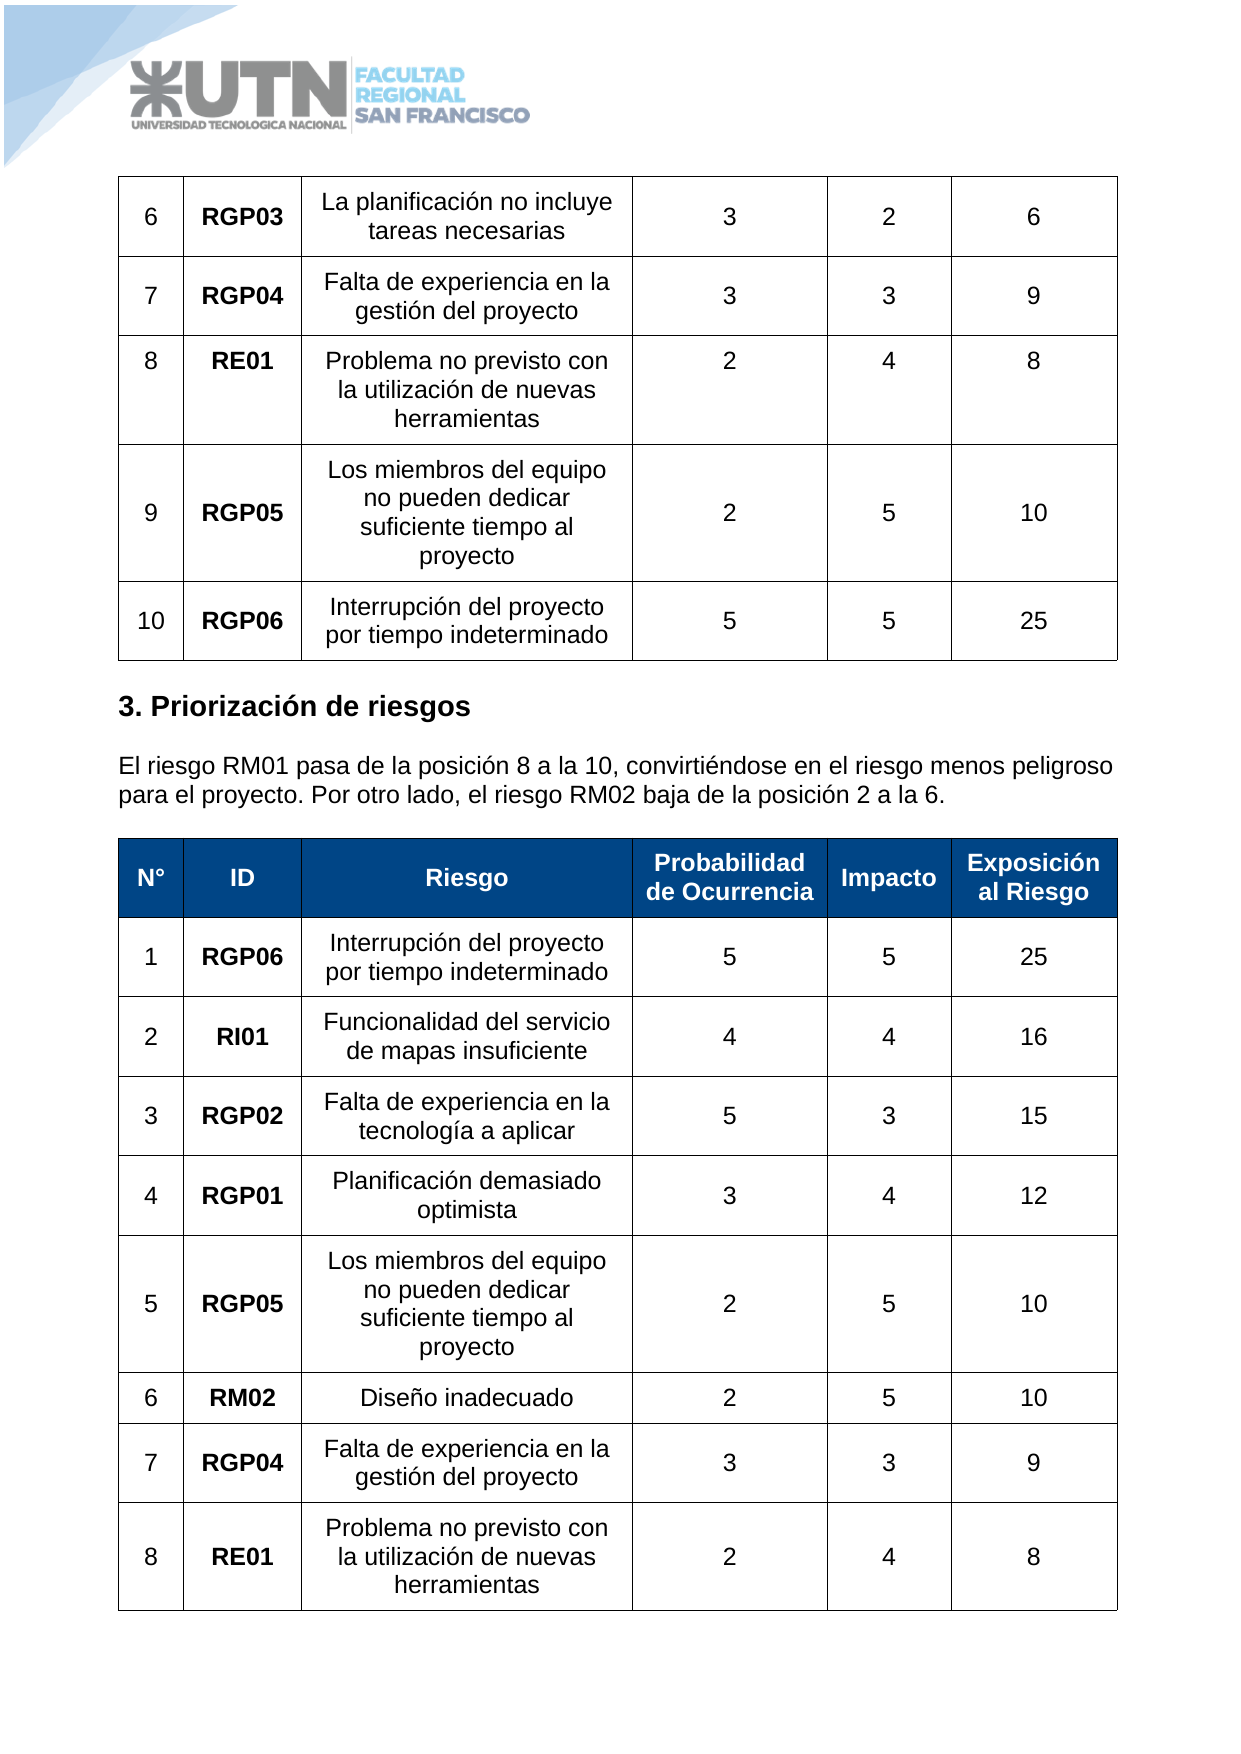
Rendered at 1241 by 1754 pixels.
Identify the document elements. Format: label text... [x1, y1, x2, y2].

table_cell RE01 [184, 1503, 301, 1610]
table_cell 16 [952, 997, 1117, 1076]
table_cell 3 [633, 257, 827, 335]
table_header Exposición al Riesgo [952, 839, 1117, 917]
table_cell Funcionalidad del servicio de mapas insuficiente [302, 997, 632, 1076]
table_header ID [184, 839, 301, 917]
table_cell 5 [828, 918, 951, 996]
table_cell 4 [119, 1156, 183, 1235]
table_cell 2 [633, 1503, 827, 1610]
table_cell RGP01 [184, 1156, 301, 1235]
table_cell 4 [828, 1156, 951, 1235]
table_cell Interrupción del proyecto por tiempo indeterminado [302, 918, 632, 996]
table_cell 3 [633, 1424, 827, 1502]
table_cell 12 [952, 1156, 1117, 1235]
table_cell 6 [952, 177, 1117, 256]
table_cell 10 [952, 1236, 1117, 1372]
table_cell Interrupción del proyecto por tiempo indeterminado [302, 582, 632, 660]
table_cell 3 [633, 1156, 827, 1235]
table_cell 15 [952, 1077, 1117, 1155]
table_cell 3 [828, 1077, 951, 1155]
table_cell 4 [828, 336, 951, 443]
table_cell 2 [828, 177, 951, 256]
table_cell 5 [119, 1236, 183, 1372]
table_cell 9 [952, 1424, 1117, 1502]
table_cell RGP04 [184, 257, 301, 335]
table_cell 9 [119, 445, 183, 581]
table_cell RGP05 [184, 1236, 301, 1372]
table_header Riesgo [302, 839, 632, 917]
table_cell 3 [828, 257, 951, 335]
table_cell RGP04 [184, 1424, 301, 1502]
table_cell 4 [828, 997, 951, 1076]
table_cell 4 [828, 1503, 951, 1610]
table_cell 8 [952, 336, 1117, 443]
table_cell 1 [119, 918, 183, 996]
table_cell Falta de experiencia en la tecnología a aplicar [302, 1077, 632, 1155]
table_cell RGP06 [184, 582, 301, 660]
table_cell 8 [119, 1503, 183, 1610]
table_cell Los miembros del equipo no pueden dedicar suficiente tiempo al proyecto [302, 1236, 632, 1372]
table_cell 3 [119, 1077, 183, 1155]
table_cell 5 [633, 918, 827, 996]
table_cell 7 [119, 257, 183, 335]
table_cell 2 [633, 1373, 827, 1422]
table_cell 8 [119, 336, 183, 443]
table_cell RGP05 [184, 445, 301, 581]
table_cell 10 [119, 582, 183, 660]
table_cell 4 [633, 997, 827, 1076]
table_cell RM02 [184, 1373, 301, 1422]
table_cell 5 [633, 582, 827, 660]
table_cell RGP02 [184, 1077, 301, 1155]
table_cell 2 [119, 997, 183, 1076]
table_cell 5 [828, 445, 951, 581]
text 3. Priorización de riesgos [118, 689, 1122, 722]
table_cell Los miembros del equipo no pueden dedicar suficiente tiempo al proyecto [302, 445, 632, 581]
table_cell 5 [828, 582, 951, 660]
table_cell 5 [828, 1373, 951, 1422]
table_cell 10 [952, 1373, 1117, 1422]
table_cell 6 [119, 177, 183, 256]
table_cell 5 [633, 1077, 827, 1155]
table_cell RGP06 [184, 918, 301, 996]
table_cell La planificación no incluye tareas necesarias [302, 177, 632, 256]
table_cell Falta de experiencia en la gestión del proyecto [302, 257, 632, 335]
table_header Impacto [828, 839, 951, 917]
table_cell 6 [119, 1373, 183, 1422]
table_cell 7 [119, 1424, 183, 1502]
table_cell Problema no previsto con la utilización de nuevas herramientas [302, 336, 632, 443]
text El riesgo RM01 pasa de la posición 8 a la 10, convirtiéndose en el riesgo menos peligroso para el proyecto. Por otro lado, el riesgo RM02 baja de la posición 2 a la 6. [118, 751, 1122, 809]
table_cell Falta de experiencia en la gestión del proyecto [302, 1424, 632, 1502]
table_cell 2 [633, 336, 827, 443]
table_cell Problema no previsto con la utilización de nuevas herramientas [302, 1503, 632, 1610]
table_cell 10 [952, 445, 1117, 581]
table_cell 3 [828, 1424, 951, 1502]
table_cell 2 [633, 445, 827, 581]
table_cell 25 [952, 582, 1117, 660]
table_cell 8 [952, 1503, 1117, 1610]
table_cell Planificación demasiado optimista [302, 1156, 632, 1235]
table_cell 2 [633, 1236, 827, 1372]
picture [3, 5, 532, 169]
table_header N° [119, 839, 183, 917]
table_cell 5 [828, 1236, 951, 1372]
table_cell 3 [633, 177, 827, 256]
table_cell Diseño inadecuado [302, 1373, 632, 1422]
table_cell RE01 [184, 336, 301, 443]
table_header Probabilidad de Ocurrencia [633, 839, 827, 917]
table_cell RGP03 [184, 177, 301, 256]
table_cell RI01 [184, 997, 301, 1076]
table_cell 25 [952, 918, 1117, 996]
table_cell 9 [952, 257, 1117, 335]
